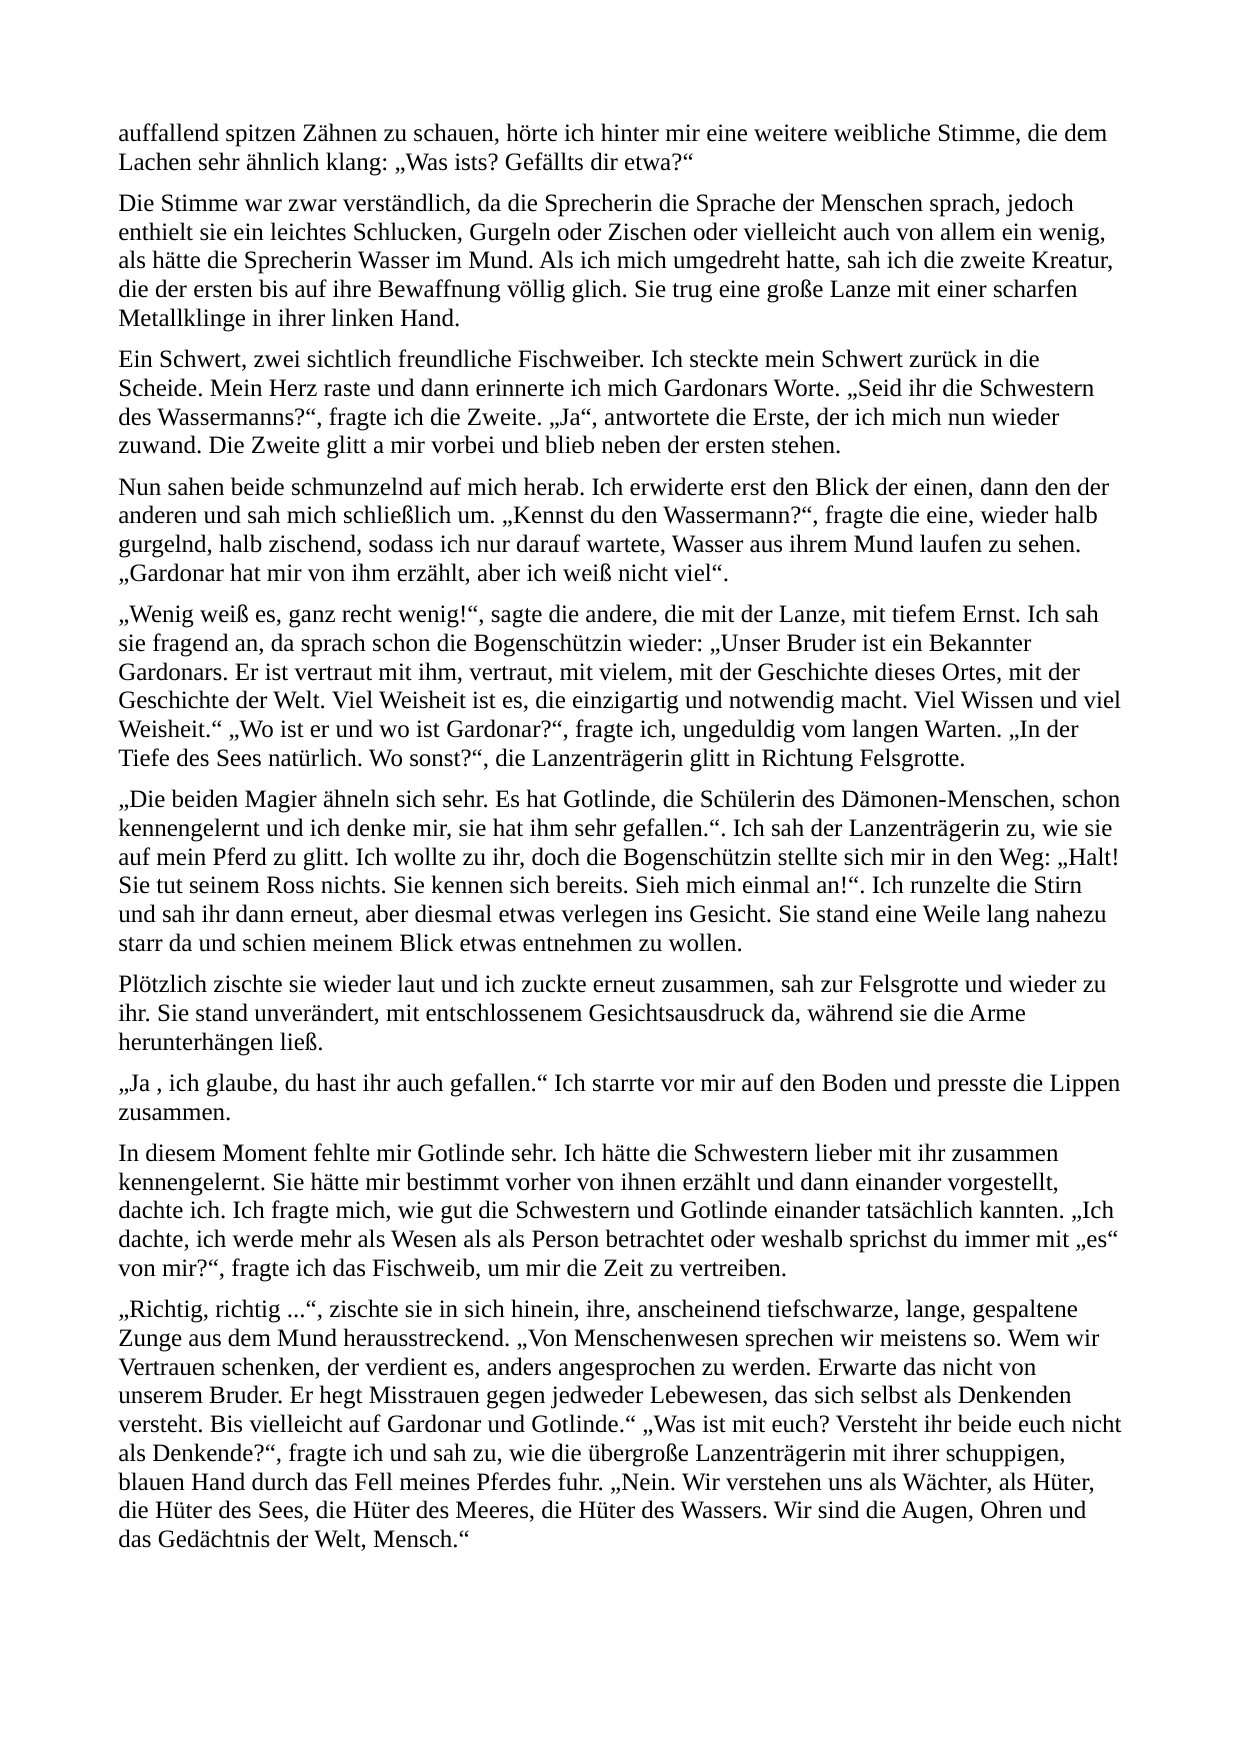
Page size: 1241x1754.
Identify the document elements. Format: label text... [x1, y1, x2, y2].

text Plötzlich zischte sie wieder laut und ich zuckte erneut zusammen, sah zur Felsgrotte und wieder zu ihr. Sie stand unverändert, mit entschlossenem Gesichtsausdruck da, während sie die Arme herunterhängen ließ. [118, 969, 1122, 1056]
text Die Stimme war zwar verständlich, da die Sprecherin die Sprache der Menschen sprach, jedoch enthielt sie ein leichtes Schlucken, Gurgeln oder Zischen oder vielleicht auch von allem ein wenig, als hätte die Sprecherin Wasser im Mund. Als ich mich umgedreht hatte, sah ich die zweite Kreatur, die der ersten bis auf ihre Bewaffnung völlig glich. Sie trug eine große Lanze mit einer scharfen Metallklinge in ihrer linken Hand. [118, 188, 1122, 332]
text Ein Schwert, zwei sichtlich freundliche Fischweiber. Ich steckte mein Schwert zurück in die Scheide. Mein Herz raste und dann erinnerte ich mich Gardonars Worte. „Seid ihr die Schwestern des Wassermanns?“, fragte ich die Zweite. „Ja“, antwortete die Erste, der ich mich nun wieder zuwand. Die Zweite glitt a mir vorbei und blieb neben der ersten stehen. [118, 344, 1122, 459]
text „Richtig, richtig ...“, zischte sie in sich hinein, ihre, anscheinend tiefschwarze, lange, gespaltene Zunge aus dem Mund herausstreckend. „Von Menschenwesen sprechen wir meistens so. Wem wir Vertrauen schenken, der verdient es, anders angesprochen zu werden. Erwarte das nicht von unserem Bruder. Er hegt Misstrauen gegen jedweder Lebewesen, das sich selbst als Denkenden versteht. Bis vielleicht auf Gardonar und Gotlinde.“ „Was ist mit euch? Versteht ihr beide euch nicht als Denkende?“, fragte ich und sah zu, wie die übergroße Lanzenträgerin mit ihrer schuppigen, blauen Hand durch das Fell meines Pferdes fuhr. „Nein. Wir verstehen uns als Wächter, als Hüter, die Hüter des Sees, die Hüter des Meeres, die Hüter des Wassers. Wir sind die Augen, Ohren und das Gedächtnis der Welt, Mensch.“ [118, 1294, 1122, 1553]
text In diesem Moment fehlte mir Gotlinde sehr. Ich hätte die Schwestern lieber mit ihr zusammen kennengelernt. Sie hätte mir bestimmt vorher von ihnen erzählt und dann einander vorgestellt, dachte ich. Ich fragte mich, wie gut die Schwestern und Gotlinde einander tatsächlich kannten. „Ich dachte, ich werde mehr als Wesen als als Person betrachtet oder weshalb sprichst du immer mit „es“ von mir?“, fragte ich das Fischweib, um mir die Zeit zu vertreiben. [118, 1138, 1122, 1282]
text Nun sahen beide schmunzelnd auf mich herab. Ich erwiderte erst den Blick der einen, dann den der anderen und sah mich schließlich um. „Kennst du den Wassermann?“, fragte die eine, wieder halb gurgelnd, halb zischend, sodass ich nur darauf wartete, Wasser aus ihrem Mund laufen zu sehen. „Gardonar hat mir von ihm erzählt, aber ich weiß nicht viel“. [118, 472, 1122, 587]
text „Die beiden Magier ähneln sich sehr. Es hat Gotlinde, die Schülerin des Dämonen-Menschen, schon kennengelernt und ich denke mir, sie hat ihm sehr gefallen.“. Ich sah der Lanzenträgerin zu, wie sie auf mein Pferd zu glitt. Ich wollte zu ihr, doch die Bogenschützin stellte sich mir in den Weg: „Halt! Sie tut seinem Ross nichts. Sie kennen sich bereits. Sieh mich einmal an!“. Ich runzelte die Stirn und sah ihr dann erneut, aber diesmal etwas verlegen ins Gesicht. Sie stand eine Weile lang nahezu starr da und schien meinem Blick etwas entnehmen zu wollen. [118, 784, 1122, 957]
text auffallend spitzen Zähnen zu schauen, hörte ich hinter mir eine weitere weibliche Stimme, die dem Lachen sehr ähnlich klang: „Was ists? Gefällts dir etwa?“ [118, 118, 1122, 176]
text „Ja , ich glaube, du hast ihr auch gefallen.“ Ich starrte vor mir auf den Boden und presste die Lippen zusammen. [118, 1068, 1122, 1126]
text „Wenig weiß es, ganz recht wenig!“, sagte die andere, die mit der Lanze, mit tiefem Ernst. Ich sah sie fragend an, da sprach schon die Bogenschützin wieder: „Unser Bruder ist ein Bekannter Gardonars. Er ist vertraut mit ihm, vertraut, mit vielem, mit der Geschichte dieses Ortes, mit der Geschichte der Welt. Viel Weisheit ist es, die einzigartig und notwendig macht. Viel Wissen und viel Weisheit.“ „Wo ist er und wo ist Gardonar?“, fragte ich, ungeduldig vom langen Warten. „In der Tiefe des Sees natürlich. Wo sonst?“, die Lanzenträgerin glitt in Richtung Felsgrotte. [118, 599, 1122, 772]
